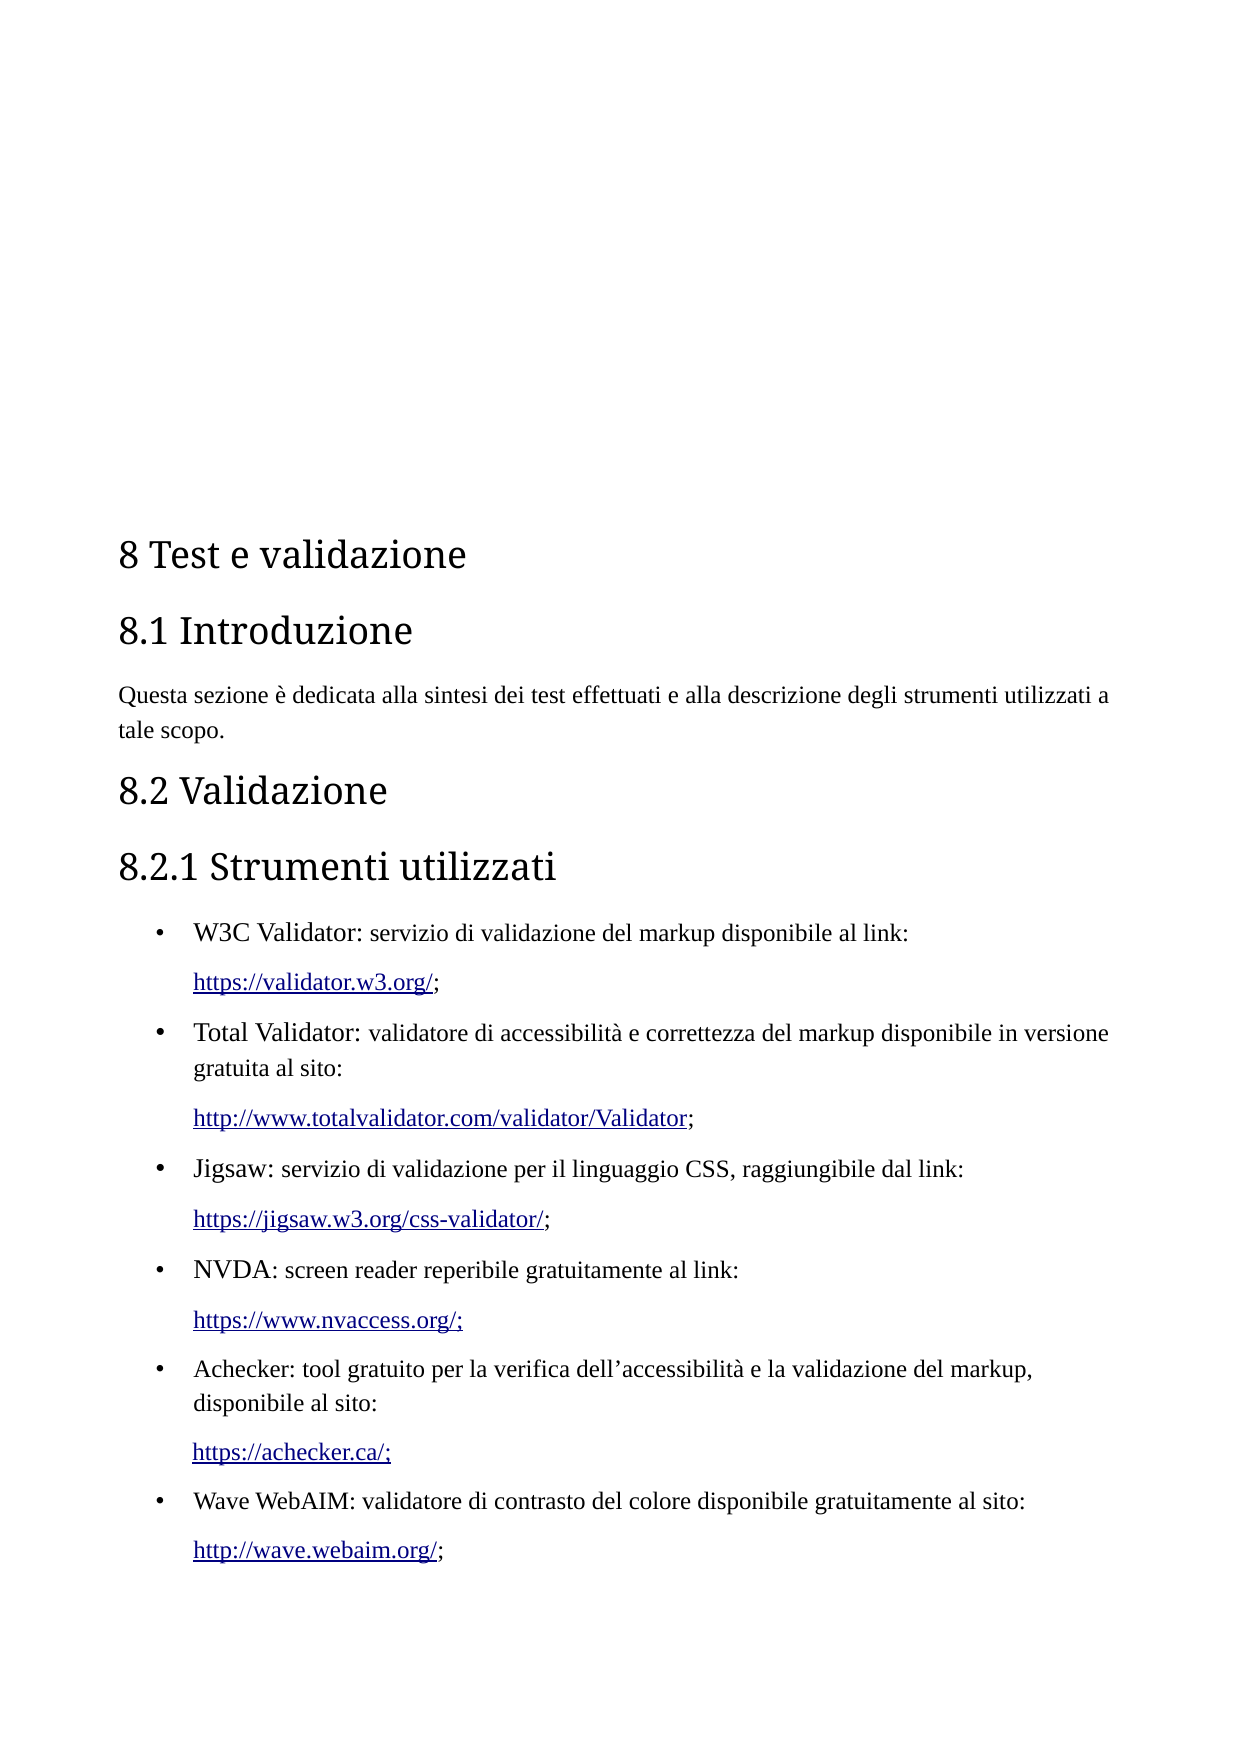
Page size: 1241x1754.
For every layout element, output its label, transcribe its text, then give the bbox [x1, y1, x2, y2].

list http://www.totalvalidator.com/validator/Validator; [156, 1103, 1122, 1131]
list https://www.nvaccess.org/; [156, 1305, 1122, 1333]
list Jigsaw: servizio di validazione per il linguaggio CSS, raggiungibile dal link: [156, 1152, 1122, 1183]
list http://wave.webaim.org/; [156, 1535, 1122, 1564]
list https://jigsaw.w3.org/css-validator/; [156, 1204, 1122, 1232]
text 8.2 Validazione [118, 764, 1122, 815]
text https://achecker.ca/; [118, 1437, 1122, 1466]
list Achecker: tool gratuito per la verifica dell’accessibilità e la validazione del markup, disponibile al sito: [156, 1354, 1122, 1417]
list W3C Validator: servizio di validazione del markup disponibile al link: [156, 916, 1122, 947]
text 8.1 Introduzione [118, 604, 1122, 656]
list Total Validator: validatore di accessibilità e correttezza del markup disponibile in versione gratuita al sito: [156, 1017, 1122, 1082]
list Wave WebAIM: validatore di contrasto del colore disponibile gratuitamente al sito: [156, 1486, 1122, 1515]
list https://validator.w3.org/; [156, 967, 1122, 996]
text 8 Test e validazione [118, 529, 1122, 580]
text Questa sezione è dedicata alla sintesi dei test effettuati e alla descrizione degli strumenti utilizzati a tale scopo. [118, 680, 1122, 744]
list NVDA: screen reader reperibile gratuitamente al link: [156, 1253, 1122, 1284]
text 8.2.1 Strumenti utilizzati [118, 840, 1122, 891]
